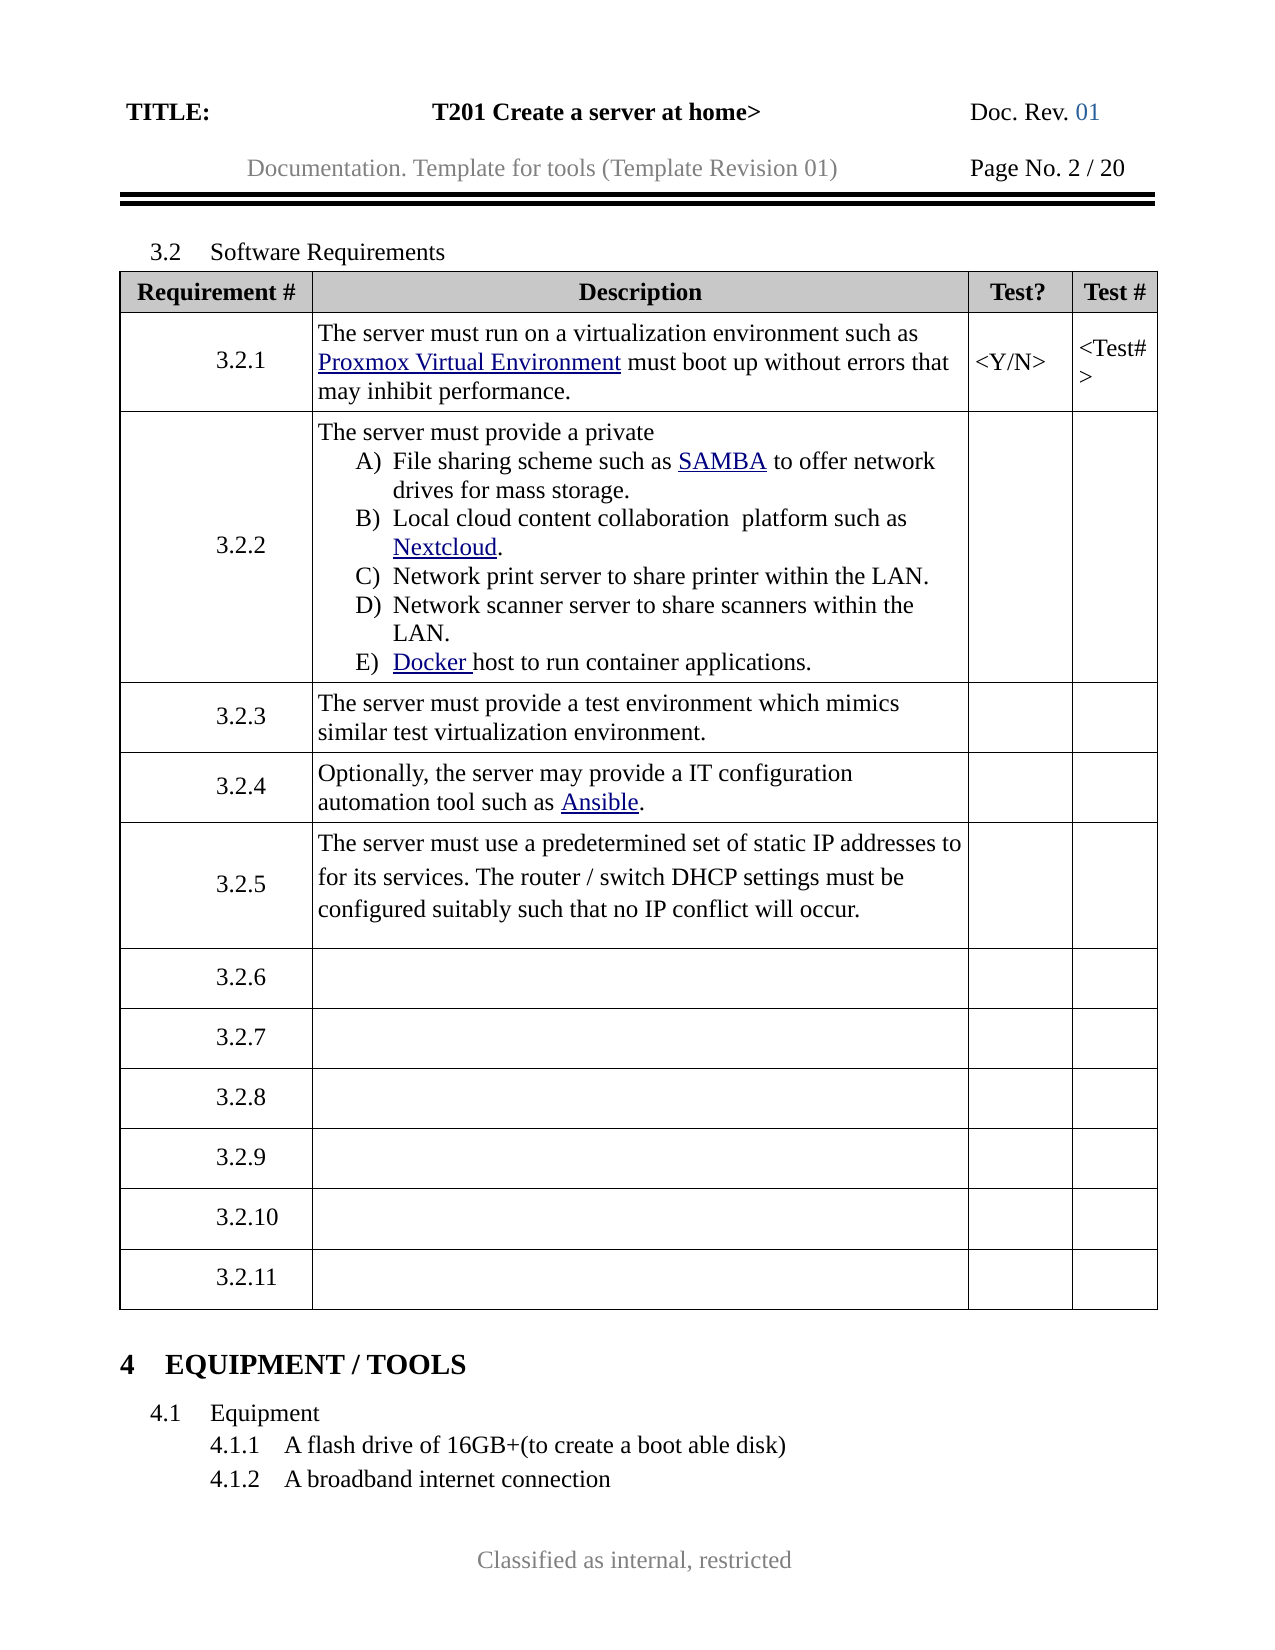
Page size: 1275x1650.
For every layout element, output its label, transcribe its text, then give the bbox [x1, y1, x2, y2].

table_cell The server must run on a virtualization environment such as Proxmox Virtual Environment must boot up without errors that may inhibit performance. [313, 313, 968, 411]
table_cell [1073, 753, 1157, 822]
table_cell [969, 412, 1072, 682]
table_cell [121, 949, 312, 1008]
table_cell [121, 313, 312, 411]
table_cell [121, 1250, 312, 1308]
table_cell [969, 753, 1072, 822]
table_cell [313, 1129, 968, 1188]
table_header Description [313, 272, 968, 312]
table_cell The server must provide a private File sharing scheme such as SAMBA to offer network drives for mass storage. Local cloud content collaboration platform such as Nextcloud. Network print server to share printer within the LAN. Network scanner server to share scanners within the LAN. Docker host to run container applications. [313, 412, 968, 682]
table_cell [121, 1069, 312, 1128]
table_cell [313, 1069, 968, 1128]
table_cell [969, 1250, 1072, 1308]
table_cell [313, 1250, 968, 1308]
table_header Test # [1073, 272, 1157, 312]
table_cell [1073, 683, 1157, 752]
table_cell [969, 1129, 1072, 1188]
table_cell [313, 949, 968, 1008]
table_cell Optionally, the server may provide a IT configuration automation tool such as Ansible. [313, 753, 968, 822]
subtitle Equipment [120, 1398, 1155, 1426]
table_cell [121, 412, 312, 682]
table_cell [1073, 823, 1157, 948]
subtitle Equipment / Tools [120, 1347, 1155, 1381]
subtitle A flash drive of 16GB+(to create a boot able disk) [210, 1431, 1155, 1459]
table_cell <Test#> [1073, 313, 1157, 411]
subtitle Software Requirements [120, 237, 1155, 266]
table_header Requirement # [121, 272, 312, 312]
table_cell [121, 683, 312, 752]
table_cell [969, 1189, 1072, 1248]
table_cell [1073, 1069, 1157, 1128]
table_cell [969, 949, 1072, 1008]
table_cell [1073, 412, 1157, 682]
table_cell The server must provide a test environment which mimics similar test virtualization environment. [313, 683, 968, 752]
table_cell [969, 1009, 1072, 1068]
table_cell [1073, 1009, 1157, 1068]
table_cell [313, 1189, 968, 1248]
table_header Test? [969, 272, 1072, 312]
table_cell [121, 1189, 312, 1248]
table_cell [969, 823, 1072, 948]
table_cell [1073, 1250, 1157, 1308]
table_cell [313, 1009, 968, 1068]
table_cell [1073, 949, 1157, 1008]
table_cell [121, 1129, 312, 1188]
table_cell [969, 1069, 1072, 1128]
subtitle A broadband internet connection [210, 1464, 1155, 1492]
table_cell [121, 1009, 312, 1068]
table_cell The server must use a predetermined set of static IP addresses to for its services. The router / switch DHCP settings must be configured suitably such that no IP conflict will occur. [313, 823, 968, 948]
table_cell [969, 683, 1072, 752]
table_cell [1073, 1189, 1157, 1248]
table_cell <Y/N> [969, 313, 1072, 411]
table_cell [1073, 1129, 1157, 1188]
table_cell [121, 753, 312, 822]
table_cell [121, 823, 312, 948]
